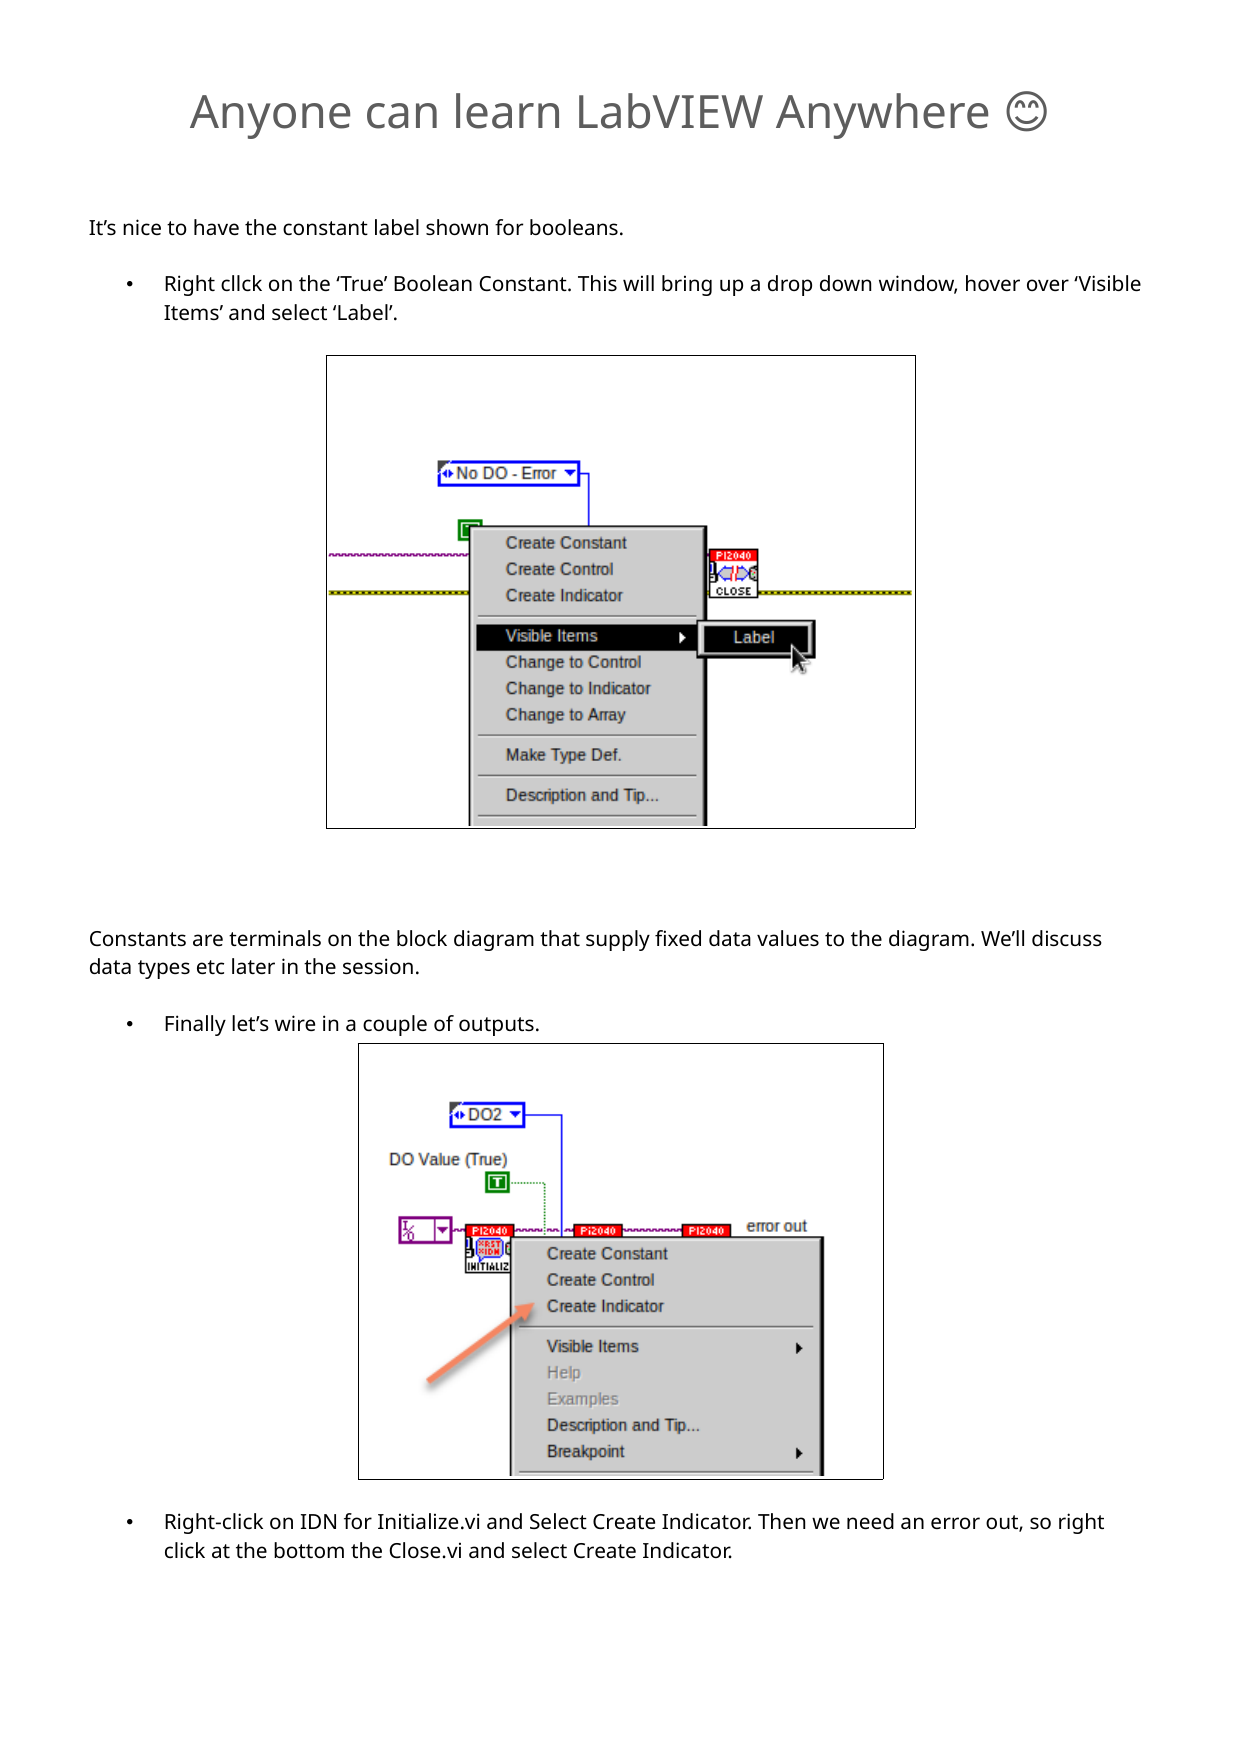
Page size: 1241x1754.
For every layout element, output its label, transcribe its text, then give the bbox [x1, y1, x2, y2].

picture [328, 357, 912, 826]
picture [360, 1046, 880, 1476]
list Right cllck on the ‘True’ Boolean Constant. This will bring up a drop down window, hover over ‘Visible Items’ and select ‘Label’. [126, 269, 1152, 326]
list Finally let’s wire in a couple of outputs. [126, 1009, 1152, 1037]
text Constants are terminals on the block diagram that supply fixed data values to the diagram. We’ll discuss data types etc later in the session. [88, 924, 1152, 981]
text It’s nice to have the constant label shown for booleans. [88, 213, 1152, 241]
list Right-click on IDN for Initialize.vi and Select Create Indicator. Then we need an error out, so right click at the bottom the Close.vi and select Create Indicator. [126, 1507, 1152, 1564]
